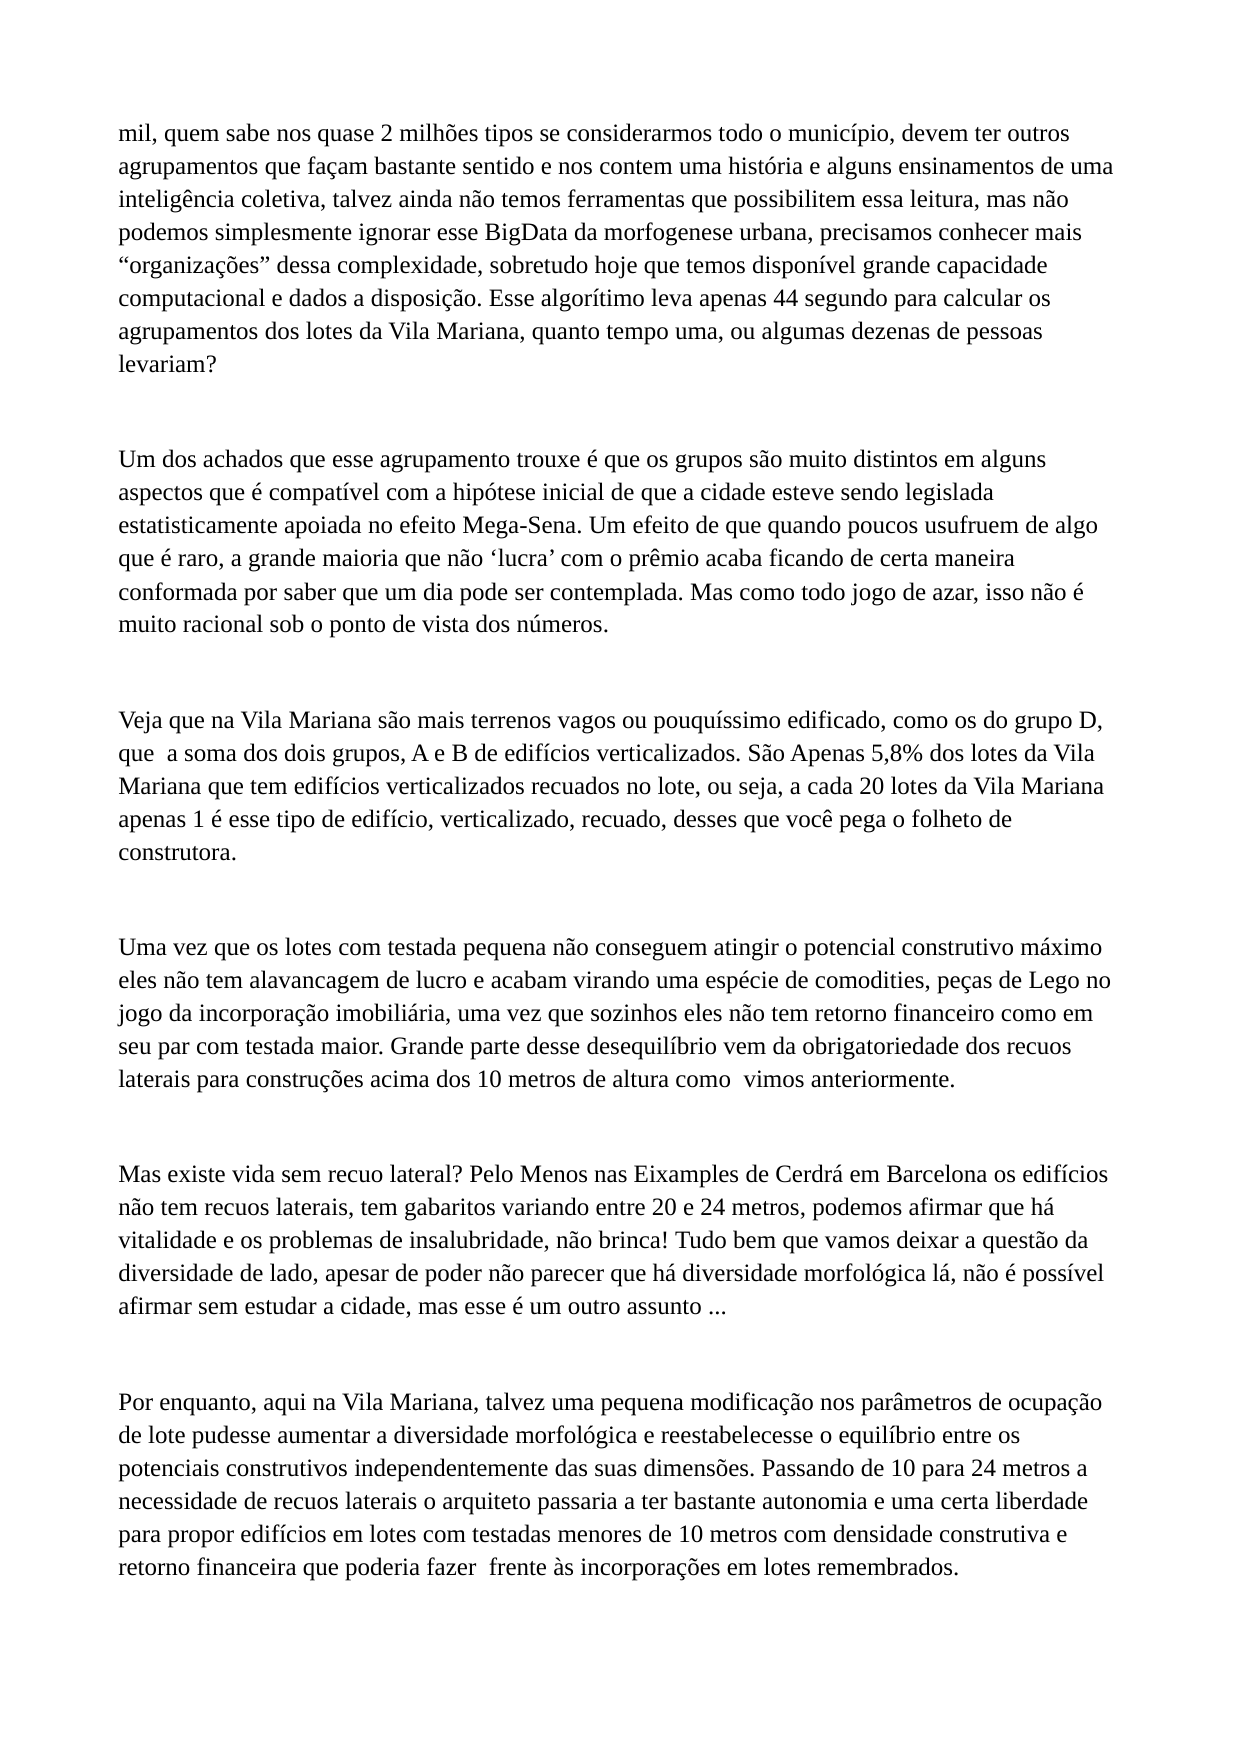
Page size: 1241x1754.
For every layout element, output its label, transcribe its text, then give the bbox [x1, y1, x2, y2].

text mil, quem sabe nos quase 2 milhões tipos se considerarmos todo o município, devem ter outros agrupamentos que façam bastante sentido e nos contem uma história e alguns ensinamentos de uma inteligência coletiva, talvez ainda não temos ferramentas que possibilitem essa leitura, mas não podemos simplesmente ignorar esse BigData da morfogenese urbana, precisamos conhecer mais “organizações” dessa complexidade, sobretudo hoje que temos disponível grande capacidade computacional e dados a disposição. Esse algorítimo leva apenas 44 segundo para calcular os agrupamentos dos lotes da Vila Mariana, quanto tempo uma, ou algumas dezenas de pessoas levariam? [118, 118, 1122, 378]
text Uma vez que os lotes com testada pequena não conseguem atingir o potencial construtivo máximo eles não tem alavancagem de lucro e acabam virando uma espécie de comodities, peças de Lego no jogo da incorporação imobiliária, uma vez que sozinhos eles não tem retorno financeiro como em seu par com testada maior. Grande parte desse desequilíbrio vem da obrigatoriedade dos recuos laterais para construções acima dos 10 metros de altura como vimos anteriormente. [118, 932, 1122, 1093]
text Veja que na Vila Mariana são mais terrenos vagos ou pouquíssimo edificado, como os do grupo D, que a soma dos dois grupos, A e B de edifícios verticalizados. São Apenas 5,8% dos lotes da Vila Mariana que tem edifícios verticalizados recuados no lote, ou seja, a cada 20 lotes da Vila Mariana apenas 1 é esse tipo de edifício, verticalizado, recuado, desses que você pega o folheto de construtora. [118, 705, 1122, 866]
text Um dos achados que esse agrupamento trouxe é que os grupos são muito distintos em alguns aspectos que é compatível com a hipótese inicial de que a cidade esteve sendo legislada estatisticamente apoiada no efeito Mega-Sena. Um efeito de que quando poucos usufruem de algo que é raro, a grande maioria que não ‘lucra’ com o prêmio acaba ficando de certa maneira conformada por saber que um dia pode ser contemplada. Mas como todo jogo de azar, isso não é muito racional sob o ponto de vista dos números. [118, 444, 1122, 638]
text Por enquanto, aqui na Vila Mariana, talvez uma pequena modificação nos parâmetros de ocupação de lote pudesse aumentar a diversidade morfológica e reestabelecesse o equilíbrio entre os potenciais construtivos independentemente das suas dimensões. Passando de 10 para 24 metros a necessidade de recuos laterais o arquiteto passaria a ter bastante autonomia e uma certa liberdade para propor edifícios em lotes com testadas menores de 10 metros com densidade construtiva e retorno financeira que poderia fazer frente às incorporações em lotes remembrados. [118, 1387, 1122, 1581]
text Mas existe vida sem recuo lateral? Pelo Menos nas Eixamples de Cerdrá em Barcelona os edifícios não tem recuos laterais, tem gabaritos variando entre 20 e 24 metros, podemos afirmar que há vitalidade e os problemas de insalubridade, não brinca! Tudo bem que vamos deixar a questão da diversidade de lado, apesar de poder não parecer que há diversidade morfológica lá, não é possível afirmar sem estudar a cidade, mas esse é um outro assunto ... [118, 1159, 1122, 1320]
